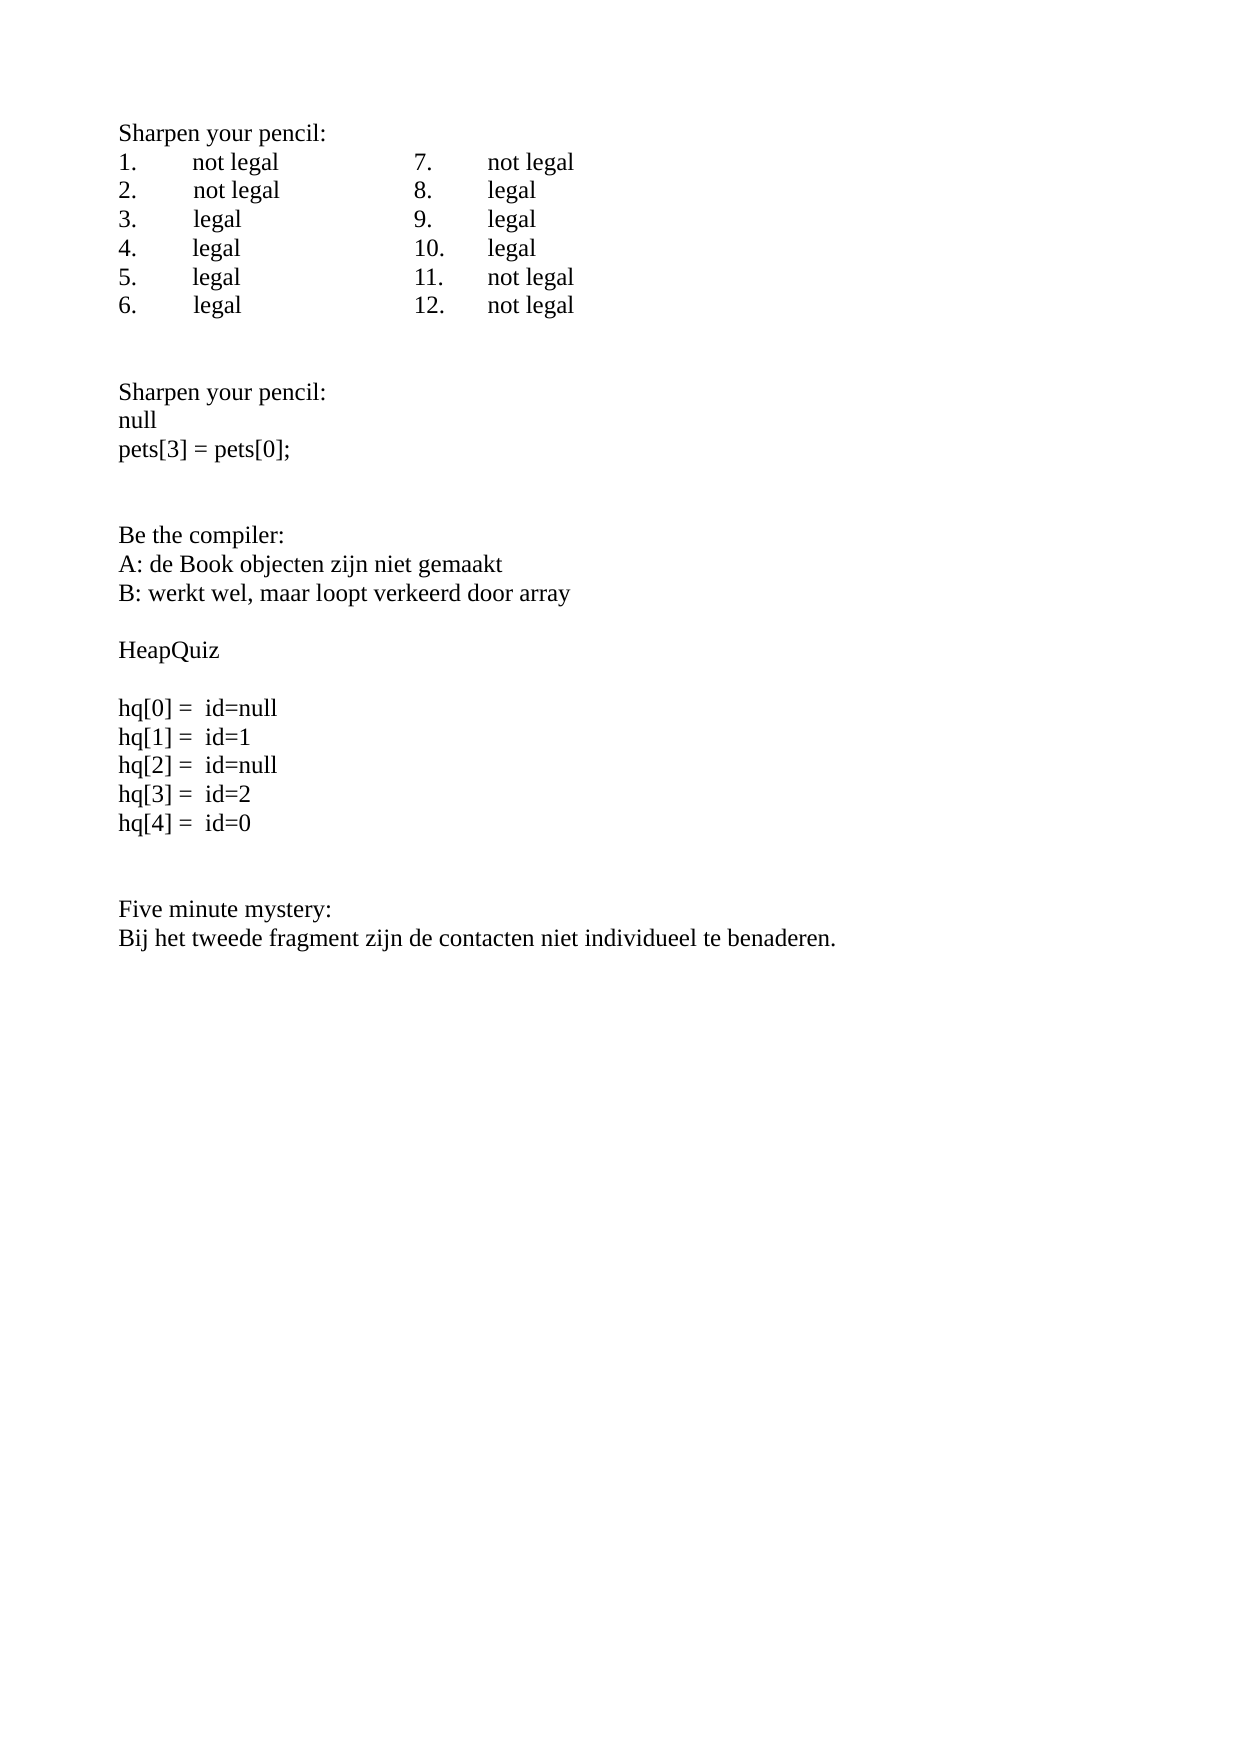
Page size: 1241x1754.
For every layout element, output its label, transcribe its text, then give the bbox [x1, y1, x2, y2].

list legal 9. legal [118, 204, 1122, 233]
text Five minute mystery: [118, 894, 1122, 923]
text 4. legal 10. legal [118, 233, 1122, 262]
text hq[2] = id=null [118, 751, 1122, 779]
text Be the compiler: [118, 521, 1122, 549]
text hq[4] = id=0 [118, 808, 1122, 837]
text Sharpen your pencil: [118, 377, 1122, 406]
list not legal 8. legal [118, 176, 1122, 204]
text Sharpen your pencil: [118, 118, 1122, 147]
text pets[3] = pets[0]; [118, 434, 1122, 463]
text B: werkt wel, maar loopt verkeerd door array [118, 578, 1122, 607]
text 5. legal 11. not legal [118, 262, 1122, 291]
text null [118, 406, 1122, 434]
text HeapQuiz [118, 636, 1122, 664]
text 1. not legal 7. not legal [118, 147, 1122, 176]
text hq[0] = id=null [118, 693, 1122, 722]
text Bij het tweede fragment zijn de contacten niet individueel te benaderen. [118, 923, 1122, 952]
text hq[1] = id=1 [118, 722, 1122, 751]
list legal 12. not legal [118, 291, 1122, 319]
text hq[3] = id=2 [118, 779, 1122, 808]
text A: de Book objecten zijn niet gemaakt [118, 549, 1122, 578]
